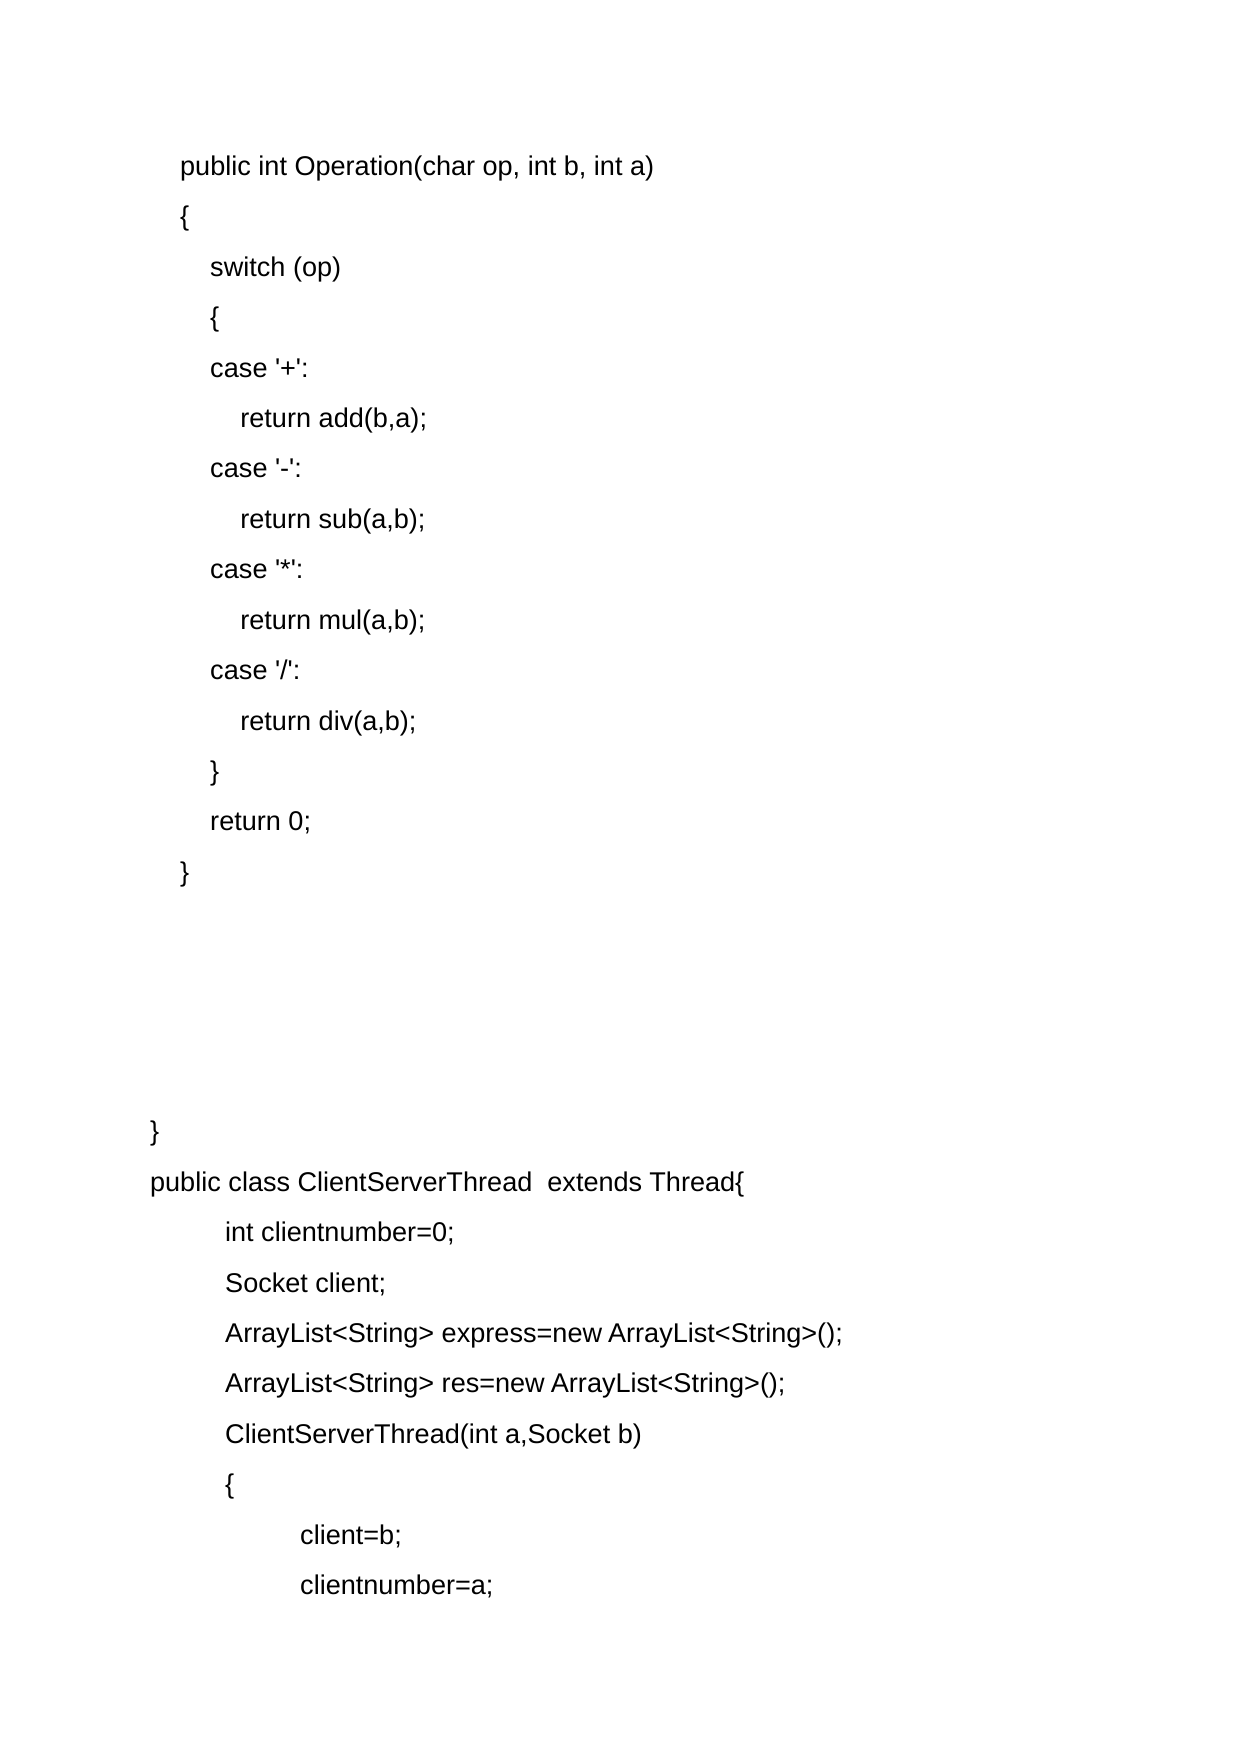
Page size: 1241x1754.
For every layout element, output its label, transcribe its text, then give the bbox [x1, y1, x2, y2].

text } [150, 856, 1090, 887]
text case '-': [150, 452, 1090, 484]
text { [150, 1468, 1090, 1499]
text client=b; [150, 1519, 1090, 1550]
text return 0; [150, 805, 1090, 837]
text return mul(a,b); [150, 604, 1090, 635]
text Socket client; [150, 1267, 1090, 1298]
text return add(b,a); [150, 402, 1090, 433]
text ArrayList<String> express=new ArrayList<String>(); [150, 1317, 1090, 1348]
text { [150, 301, 1090, 332]
text switch (op) [150, 251, 1090, 282]
text clientnumber=a; [150, 1569, 1090, 1600]
text case '+': [150, 352, 1090, 383]
text } [150, 1115, 1090, 1147]
text public class ClientServerThread extends Thread{ [150, 1166, 1090, 1197]
text return div(a,b); [150, 704, 1090, 736]
text int clientnumber=0; [150, 1216, 1090, 1247]
text case '*': [150, 553, 1090, 584]
text ClientServerThread(int a,Socket b) [150, 1418, 1090, 1449]
text public int Operation(char op, int b, int a) [150, 150, 1090, 181]
text } [150, 755, 1090, 786]
text ArrayList<String> res=new ArrayList<String>(); [150, 1367, 1090, 1399]
text return sub(a,b); [150, 503, 1090, 534]
text { [150, 200, 1090, 232]
text case '/': [150, 654, 1090, 685]
